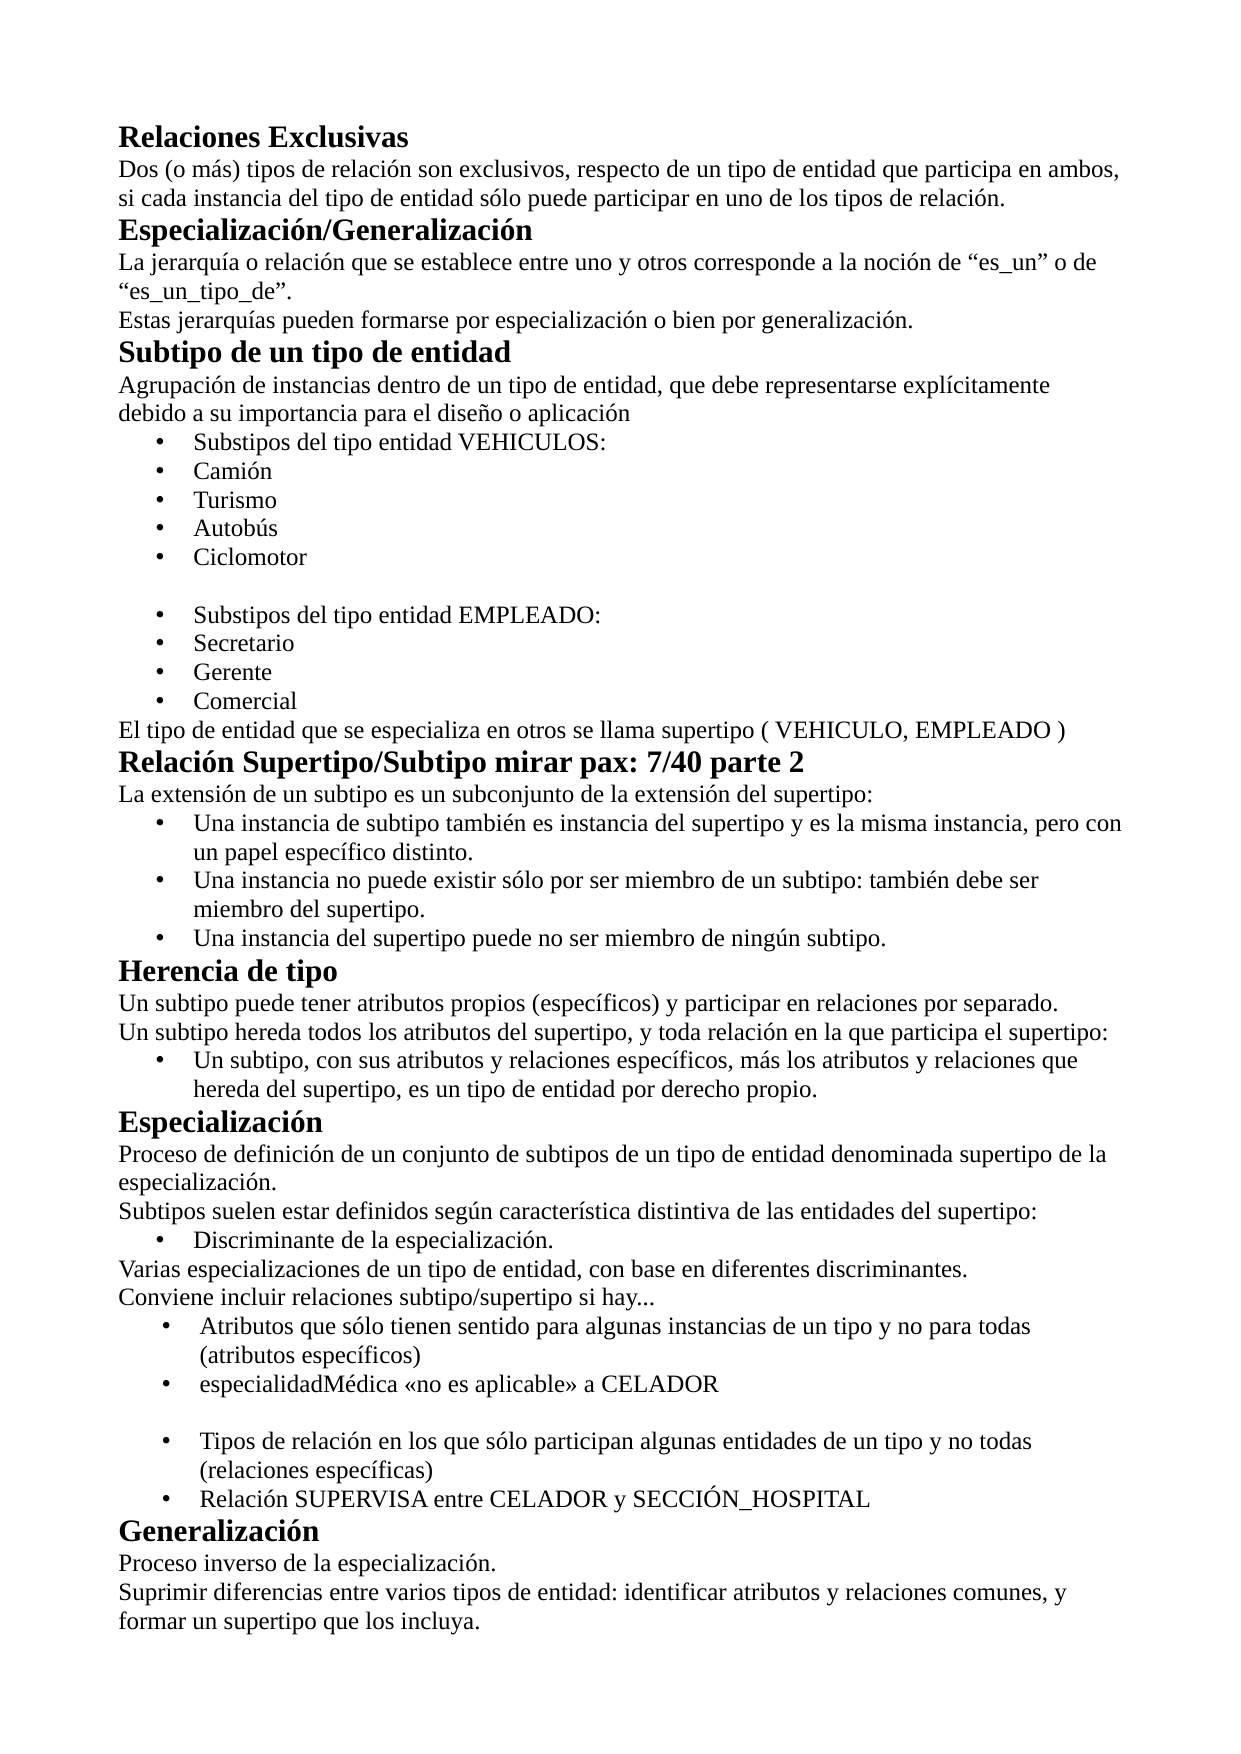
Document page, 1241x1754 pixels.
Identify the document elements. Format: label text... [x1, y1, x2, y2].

text Un subtipo hereda todos los atributos del supertipo, y toda relación en la que participa el supertipo: [118, 1017, 1122, 1045]
text La jerarquía o relación que se establece entre uno y otros corresponde a la noción de “es_un” o de “es_un_tipo_de”. [118, 247, 1122, 305]
list Una instancia del supertipo puede no ser miembro de ningún subtipo. [156, 923, 1122, 952]
text Especialización/Generalización [118, 212, 1122, 247]
list Secretario [156, 628, 1122, 657]
list Una instancia de subtipo también es instancia del supertipo y es la misma instancia, pero con un papel específico distinto. [156, 808, 1122, 866]
text Especialización [118, 1103, 1122, 1139]
text Suprimir diferencias entre varios tipos de entidad: identificar atributos y relaciones comunes, y formar un supertipo que los incluya. [118, 1577, 1122, 1635]
text Herencia de tipo [118, 952, 1122, 988]
list Autobús [156, 513, 1122, 542]
text El tipo de entidad que se especializa en otros se llama supertipo ( VEHICULO, EMPLEADO ) [118, 715, 1122, 743]
text Estas jerarquías pueden formarse por especialización o bien por generalización. [118, 305, 1122, 334]
text Agrupación de instancias dentro de un tipo de entidad, que debe representarse explícitamente debido a su importancia para el diseño o aplicación [118, 370, 1122, 427]
text Proceso inverso de la especialización. [118, 1548, 1122, 1577]
list Una instancia no puede existir sólo por ser miembro de un subtipo: también debe ser miembro del supertipo. [156, 866, 1122, 923]
text Dos (o más) tipos de relación son exclusivos, respecto de un tipo de entidad que participa en ambos, si cada instancia del tipo de entidad sólo puede participar en uno de los tipos de relación. [118, 154, 1122, 212]
list Relación SUPERVISA entre CELADOR y SECCIÓN_HOSPITAL [162, 1484, 1122, 1512]
list Discriminante de la especialización. [156, 1225, 1122, 1254]
list Camión [156, 456, 1122, 485]
text Generalización [118, 1512, 1122, 1548]
list Turismo [156, 485, 1122, 513]
list Comercial [156, 686, 1122, 715]
list Tipos de relación en los que sólo participan algunas entidades de un tipo y no todas (relaciones específicas) [162, 1426, 1122, 1484]
list Gerente [156, 657, 1122, 686]
list Atributos que sólo tienen sentido para algunas instancias de un tipo y no para todas (atributos específicos) [162, 1311, 1122, 1369]
text Relación Supertipo/Subtipo mirar pax: 7/40 parte 2 [118, 743, 1122, 779]
text Subtipo de un tipo de entidad [118, 334, 1122, 370]
text Conviene incluir relaciones subtipo/supertipo si hay... [118, 1282, 1122, 1311]
list Substipos del tipo entidad VEHICULOS: [156, 427, 1122, 456]
list Ciclomotor [156, 542, 1122, 571]
text Un subtipo puede tener atributos propios (específicos) y participar en relaciones por separado. [118, 988, 1122, 1017]
text La extensión de un subtipo es un subconjunto de la extensión del supertipo: [118, 779, 1122, 808]
list Un subtipo, con sus atributos y relaciones específicos, más los atributos y relaciones que hereda del supertipo, es un tipo de entidad por derecho propio. [156, 1045, 1122, 1103]
text Varias especializaciones de un tipo de entidad, con base en diferentes discriminantes. [118, 1254, 1122, 1282]
list Substipos del tipo entidad EMPLEADO: [156, 600, 1122, 628]
text Proceso de definición de un conjunto de subtipos de un tipo de entidad denominada supertipo de la especialización. [118, 1139, 1122, 1196]
text Subtipos suelen estar definidos según característica distintiva de las entidades del supertipo: [118, 1196, 1122, 1225]
list especialidadMédica «no es aplicable» a CELADOR [162, 1369, 1122, 1397]
text Relaciones Exclusivas [118, 118, 1122, 154]
